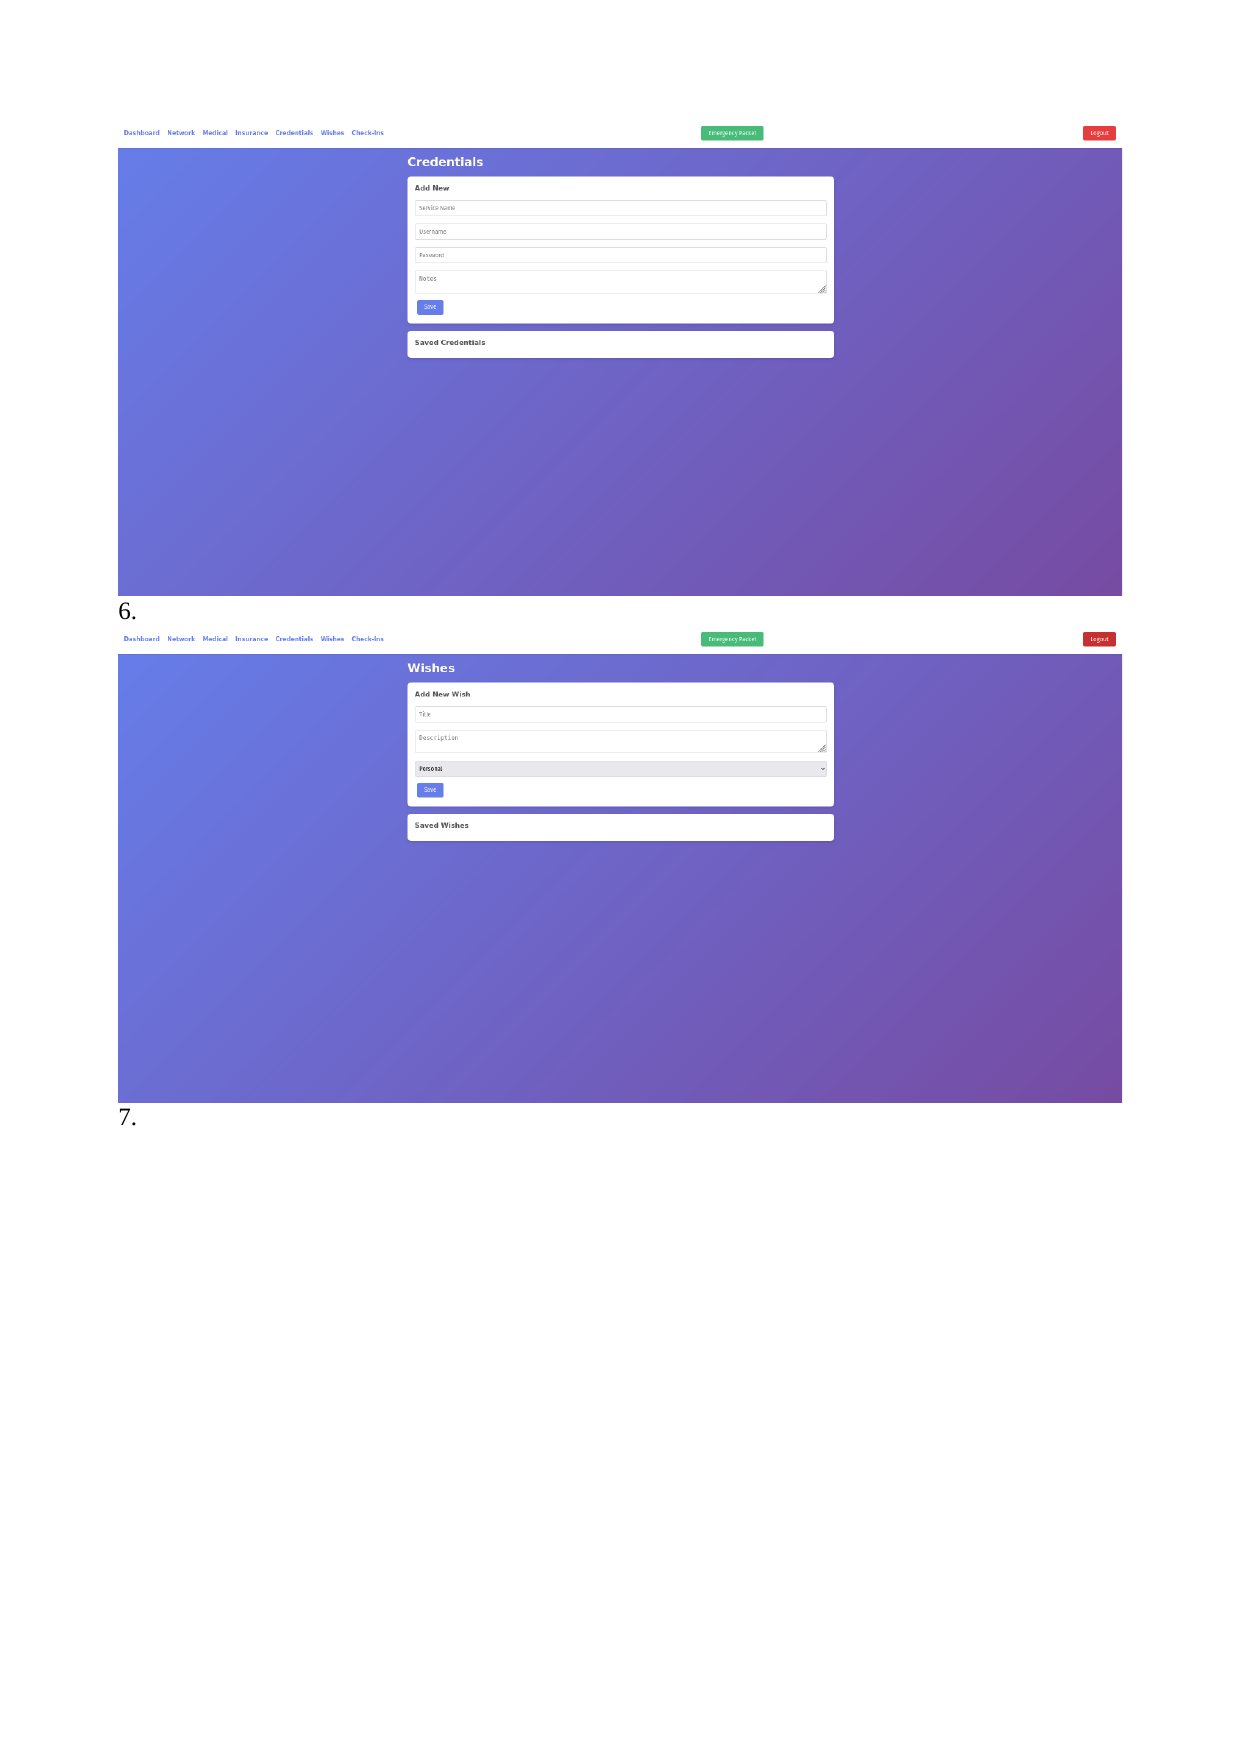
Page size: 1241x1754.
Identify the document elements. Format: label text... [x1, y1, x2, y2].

text 6. [118, 596, 1122, 624]
picture [118, 118, 1123, 596]
text 7. [118, 1103, 1122, 1131]
picture [118, 624, 1123, 1103]
